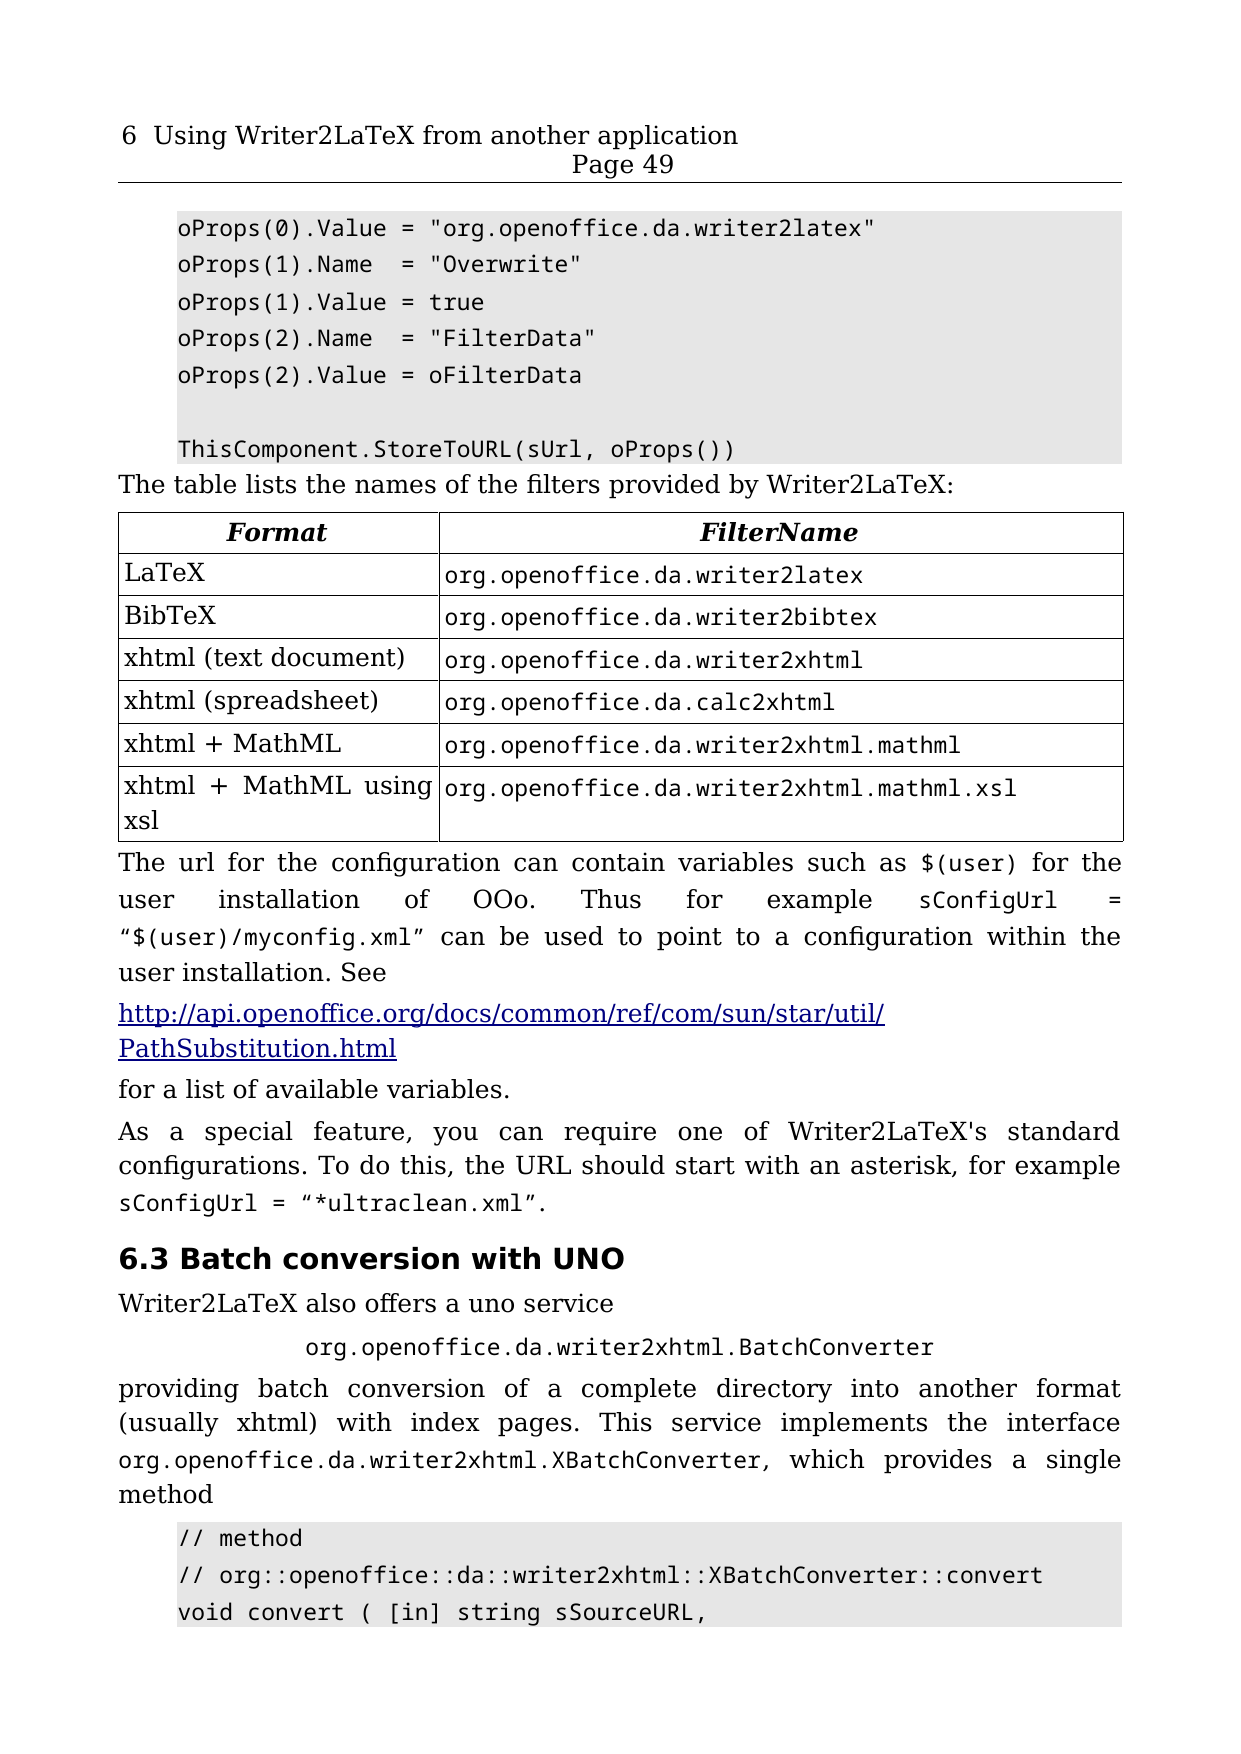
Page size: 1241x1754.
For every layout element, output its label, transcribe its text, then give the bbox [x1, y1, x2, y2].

table_header Format [119, 513, 438, 553]
table_cell BibTeX [119, 596, 438, 638]
text As a special feature, you can require one of Writer2LaTeX's standard configurations. To do this, the URL should start with an asterisk, for example sConfigUrl = “*ultraclean.xml”. [118, 1117, 1122, 1218]
subtitle Batch conversion with UNO [118, 1243, 1122, 1277]
text oProps(1).Value = true [177, 285, 1122, 316]
table_cell org.openoffice.da.writer2xhtml.mathml [440, 724, 1123, 766]
text oProps(2).Name = "FilterData" [177, 322, 1122, 353]
table_cell LaTeX [119, 554, 438, 595]
table_cell xhtml + MathML using xsl [119, 767, 438, 841]
table_cell org.openoffice.da.writer2xhtml.mathml.xsl [440, 767, 1123, 841]
table_cell org.openoffice.da.writer2xhtml [440, 639, 1123, 680]
table_cell org.openoffice.da.calc2xhtml [440, 681, 1123, 723]
text ThisComponent.StoreToURL(sUrl, oProps()) [177, 433, 1122, 464]
text Writer2LaTeX also offers a uno service [118, 1289, 1122, 1318]
text for a list of available variables. [118, 1076, 1122, 1104]
table_cell xhtml (spreadsheet) [119, 681, 438, 723]
table_header FilterName [440, 513, 1123, 553]
text oProps(1).Name = "Overwrite" [177, 248, 1122, 279]
table_cell org.openoffice.da.writer2bibtex [440, 596, 1123, 638]
table_cell xhtml (text document) [119, 639, 438, 680]
text providing batch conversion of a complete directory into another format (usually xhtml) with index pages. This service implements the interface org.openoffice.da.writer2xhtml.XBatchConverter, which provides a single method [118, 1374, 1122, 1509]
text oProps(0).Value = "org.openoffice.da.writer2latex" [177, 211, 1122, 242]
table_cell xhtml + MathML [119, 724, 438, 766]
text void convert ( [in] string sSourceURL, [177, 1596, 1122, 1627]
text oProps(2).Value = oFilterData [177, 359, 1122, 390]
text // method [177, 1522, 1122, 1553]
table_cell org.openoffice.da.writer2latex [440, 554, 1123, 595]
text http://api.openoffice.org/docs/common/ref/com/sun/star/util/PathSubstitution.html [118, 999, 1122, 1063]
text The url for the configuration can contain variables such as $(user) for the user installation of OOo. Thus for example sConfigUrl = “$(user)/myconfig.xml” can be used to point to a configuration within the user installation. See [118, 847, 1122, 987]
text The table lists the names of the filters provided by Writer2LaTeX: [118, 470, 1122, 499]
text org.openoffice.da.writer2xhtml.BatchConverter [118, 1331, 1122, 1362]
text // org::openoffice::da::writer2xhtml::XBatchConverter::convert [177, 1559, 1122, 1590]
